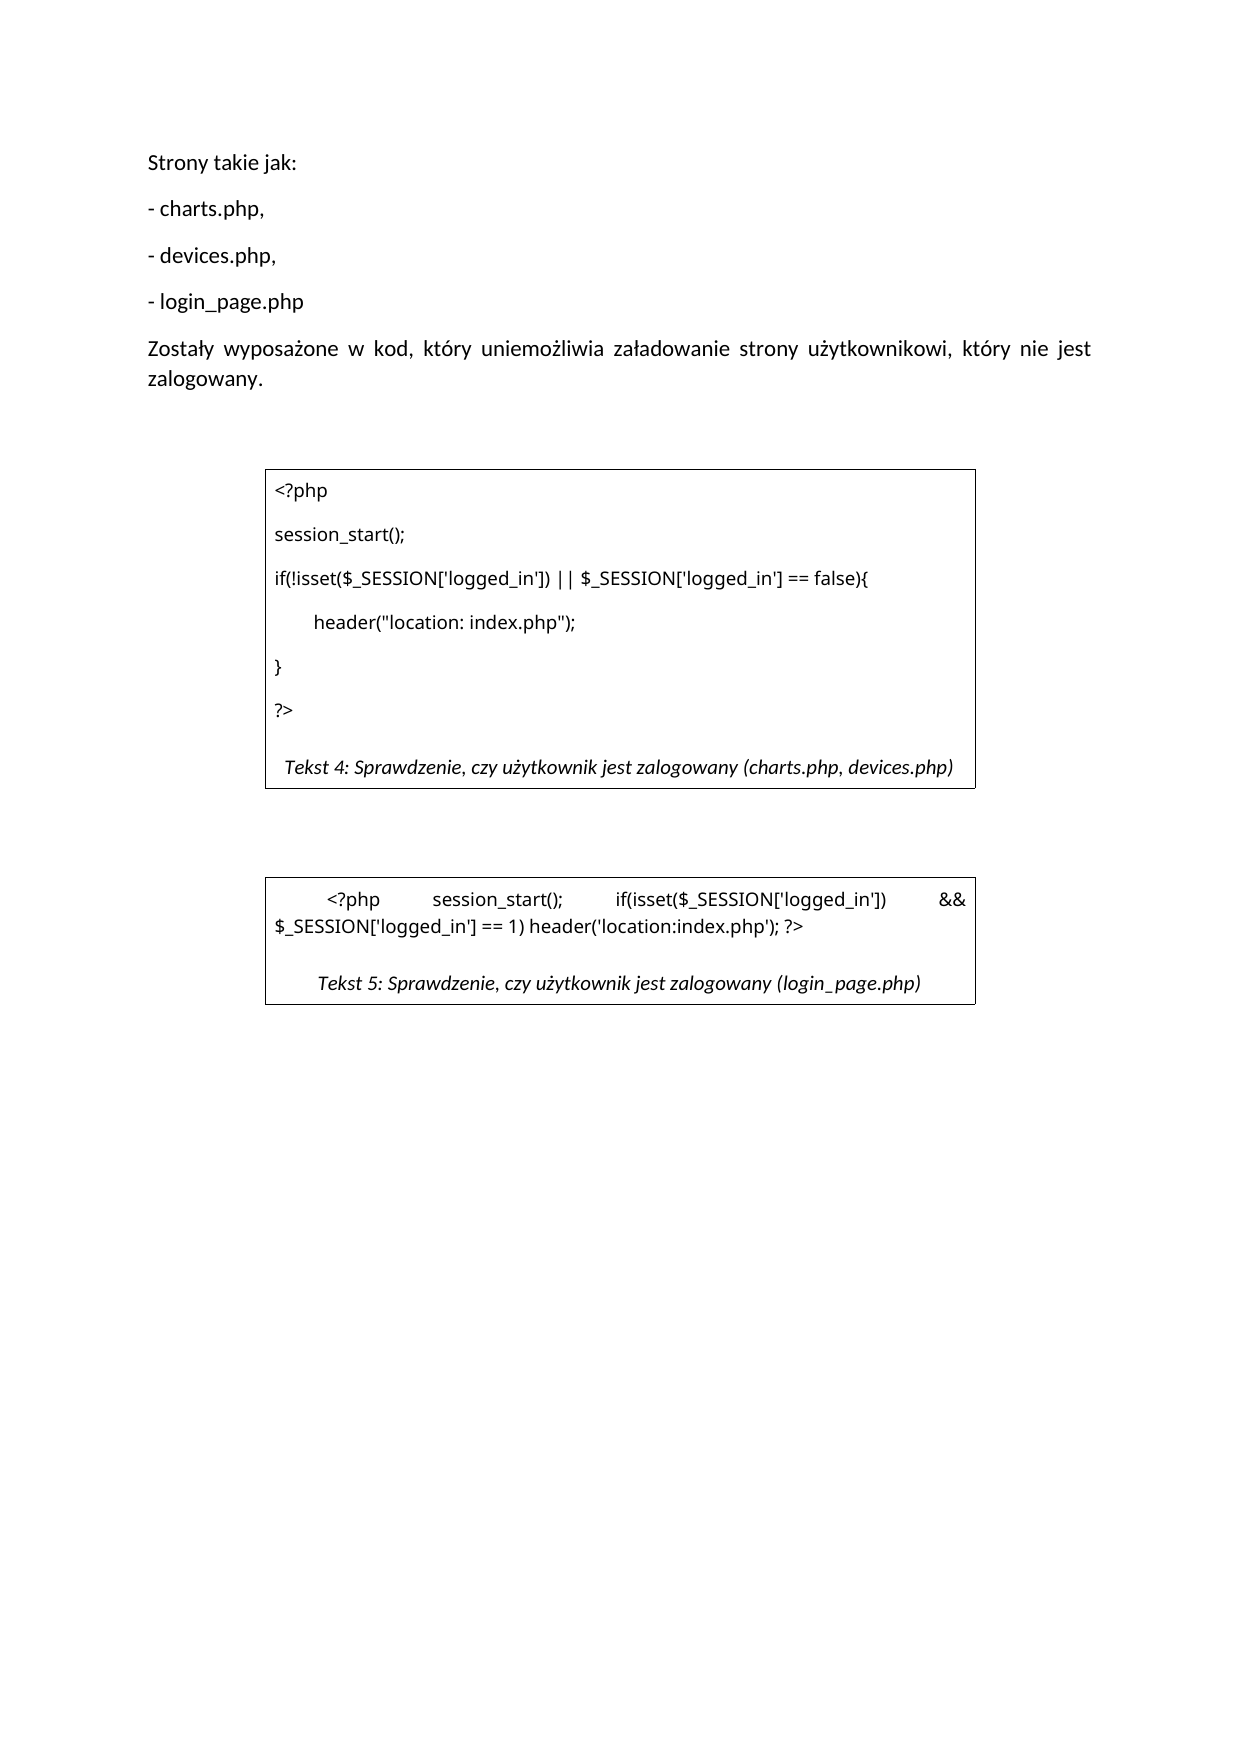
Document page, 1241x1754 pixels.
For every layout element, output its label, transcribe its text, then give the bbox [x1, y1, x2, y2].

text - charts.php, [148, 194, 1093, 222]
text } [274, 653, 966, 679]
text Tekst 4: Sprawdzenie, czy użytkownik jest zalogowany (charts.php, devices.php) [274, 754, 966, 779]
text session_start(); [274, 522, 966, 547]
text header("location: index.php"); [274, 609, 966, 635]
text - login_page.php [148, 287, 1093, 315]
text ?> [274, 697, 966, 723]
text Zostały wyposażone w kod, który uniemożliwia załadowanie strony użytkownikowi, który nie jest zalogowany. [148, 334, 1093, 392]
text - devices.php, [148, 241, 1093, 269]
text <?php [274, 478, 966, 503]
text Tekst 5: Sprawdzenie, czy użytkownik jest zalogowany (login_page.php) [274, 970, 966, 995]
text if(!isset($_SESSION['logged_in']) || $_SESSION['logged_in'] == false){ [274, 566, 966, 591]
text <?php session_start(); if(isset($_SESSION['logged_in']) && $_SESSION['logged_in'] == 1) header('location:index.php'); ?> [274, 886, 966, 939]
text Strony takie jak: [148, 148, 1093, 176]
